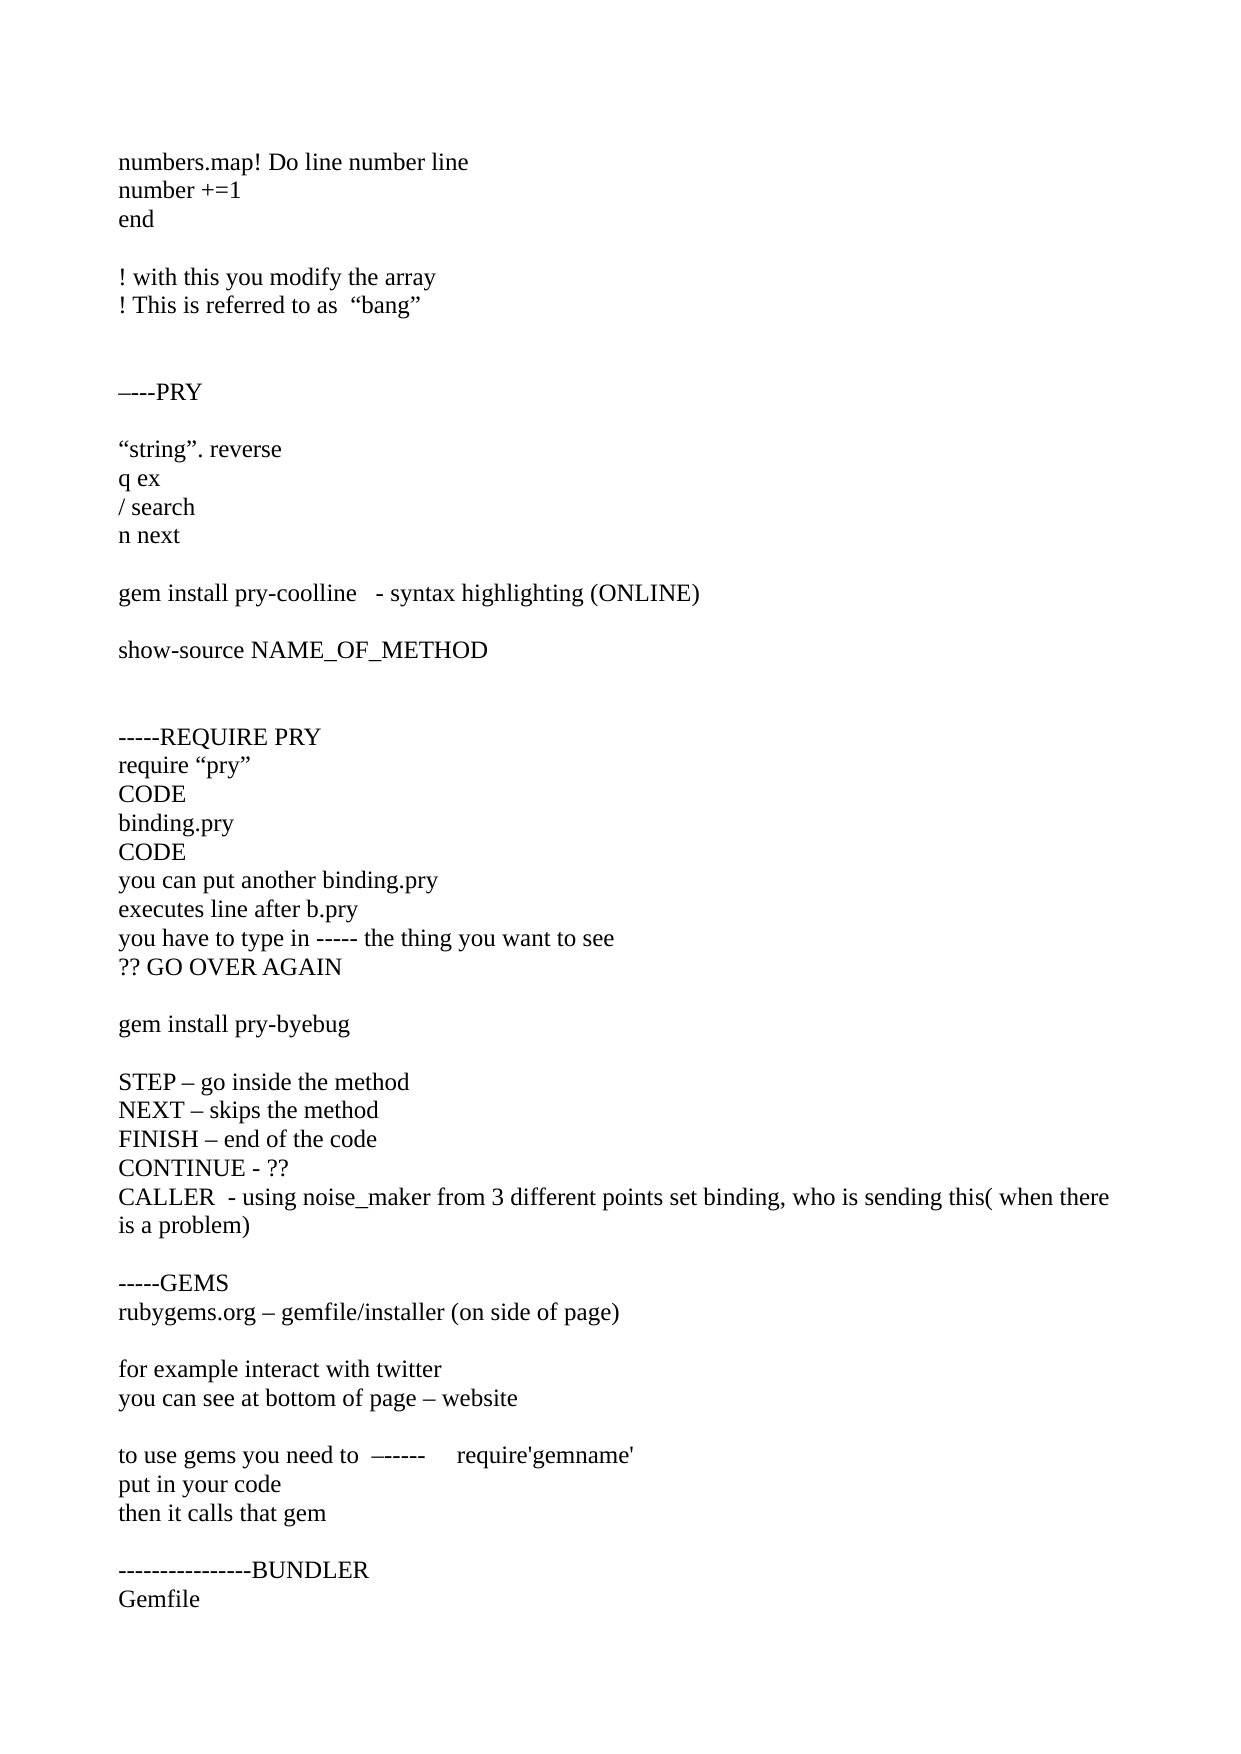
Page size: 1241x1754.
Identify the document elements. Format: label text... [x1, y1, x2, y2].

text end [118, 204, 1122, 233]
text Gemfile [118, 1584, 1122, 1613]
text you can put another binding.pry [118, 866, 1122, 894]
text NEXT – skips the method [118, 1096, 1122, 1124]
text show-source NAME_OF_METHOD [118, 636, 1122, 664]
text gem install pry-byebug [118, 1009, 1122, 1038]
text you have to type in ----- the thing you want to see [118, 923, 1122, 952]
text ----------------BUNDLER [118, 1556, 1122, 1584]
text then it calls that gem [118, 1498, 1122, 1527]
text numbers.map! Do line number line [118, 147, 1122, 176]
text gem install pry-coolline - syntax highlighting (ONLINE) [118, 578, 1122, 607]
text executes line after b.pry [118, 894, 1122, 923]
text q ex [118, 463, 1122, 492]
text number +=1 [118, 176, 1122, 204]
text CALLER - using noise_maker from 3 different points set binding, who is sending this( when there is a problem) [118, 1182, 1122, 1239]
text to use gems you need to –----- require'gemname' [118, 1441, 1122, 1469]
text rubygems.org – gemfile/installer (on side of page) [118, 1297, 1122, 1326]
text CONTINUE - ?? [118, 1153, 1122, 1182]
text binding.pry [118, 808, 1122, 837]
text for example interact with twitter [118, 1354, 1122, 1383]
text n next [118, 521, 1122, 549]
text / search [118, 492, 1122, 521]
text –---PRY [118, 377, 1122, 406]
text ?? GO OVER AGAIN [118, 952, 1122, 981]
text require “pry” [118, 751, 1122, 779]
text ! with this you modify the array [118, 262, 1122, 291]
text put in your code [118, 1469, 1122, 1498]
text -----REQUIRE PRY [118, 722, 1122, 751]
text ! This is referred to as “bang” [118, 291, 1122, 319]
text CODE [118, 779, 1122, 808]
text “string”. reverse [118, 434, 1122, 463]
text STEP – go inside the method [118, 1067, 1122, 1096]
text FINISH – end of the code [118, 1124, 1122, 1153]
text CODE [118, 837, 1122, 866]
text -----GEMS [118, 1268, 1122, 1297]
text you can see at bottom of page – website [118, 1383, 1122, 1412]
